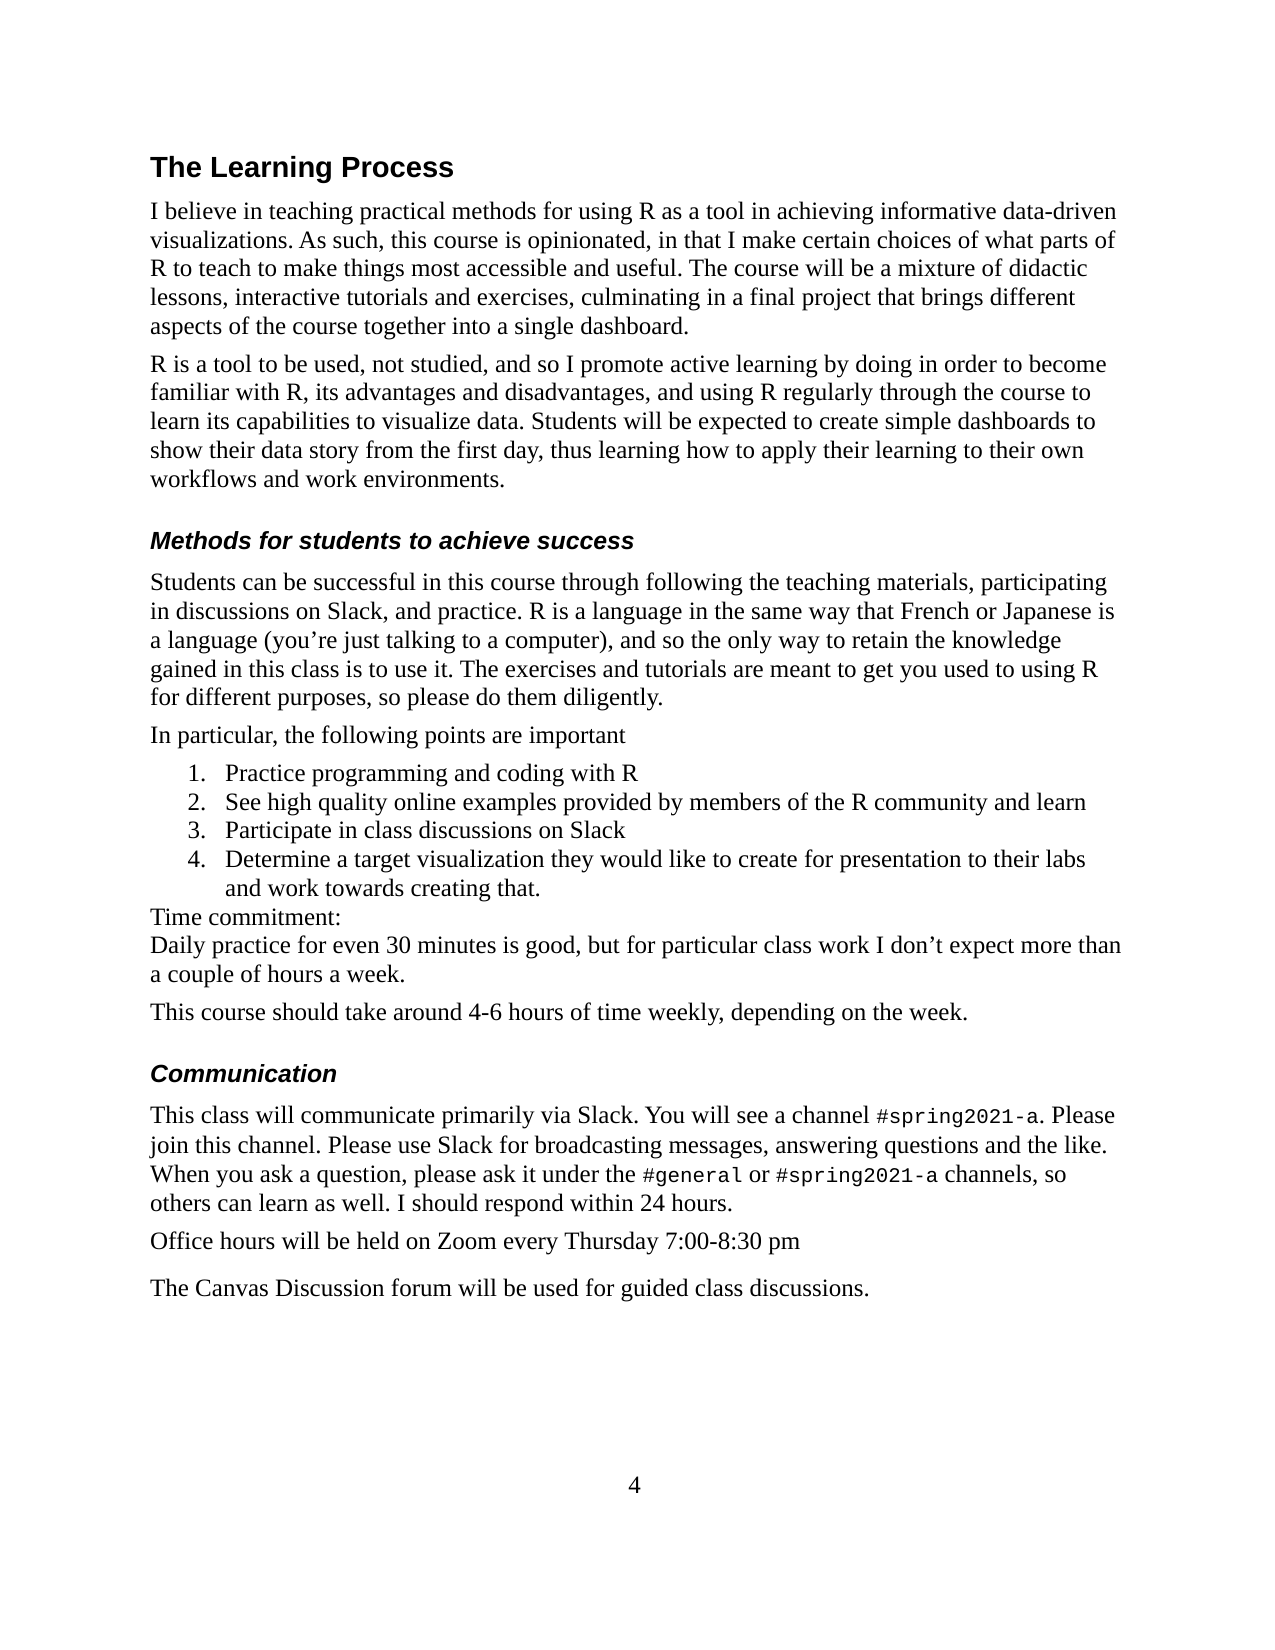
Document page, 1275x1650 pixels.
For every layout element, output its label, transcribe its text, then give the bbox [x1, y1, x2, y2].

subtitle Methods for students to achieve success [150, 526, 1125, 555]
text This class will communicate primarily via Slack. You will see a channel #spring2021-a. Please join this channel. Please use Slack for broadcasting messages, answering questions and the like. When you ask a question, please ask it under the #general or #spring2021-a channels, so others can learn as well. I should respond within 24 hours. [150, 1101, 1125, 1217]
text This course should take around 4-6 hours of time weekly, depending on the week. [150, 997, 1125, 1026]
text Students can be successful in this course through following the teaching materials, participating in discussions on Slack, and practice. R is a language in the same way that French or Japanese is a language (you’re just talking to a computer), and so the only way to retain the knowledge gained in this class is to use it. The exercises and tutorials are meant to get you used to using R for different purposes, so please do them diligently. [150, 567, 1125, 711]
list Practice programming and coding with R [187, 758, 1125, 787]
text In particular, the following points are important [150, 720, 1125, 749]
subtitle Communication [150, 1059, 1125, 1088]
text R is a tool to be used, not studied, and so I promote active learning by doing in order to become familiar with R, its advantages and disadvantages, and using R regularly through the course to learn its capabilities to visualize data. Students will be expected to create simple dashboards to show their data story from the first day, thus learning how to apply their learning to their own workflows and work environments. [150, 349, 1125, 492]
text Office hours will be held on Zoom every Thursday 7:00-8:30 pm [150, 1226, 1125, 1255]
text The Canvas Discussion forum will be used for guided class discussions. [150, 1273, 1125, 1302]
text Time commitment: Daily practice for even 30 minutes is good, but for particular class work I don’t expect more than a couple of hours a week. [150, 902, 1125, 988]
list See high quality online examples provided by members of the R community and learn [187, 787, 1125, 815]
list Determine a target visualization they would like to create for presentation to their labs and work towards creating that. [187, 844, 1125, 902]
list Participate in class discussions on Slack [187, 815, 1125, 844]
subtitle The Learning Process [150, 150, 1125, 183]
text I believe in teaching practical methods for using R as a tool in achieving informative data-driven visualizations. As such, this course is opinionated, in that I make certain choices of what parts of R to teach to make things most accessible and useful. The course will be a mixture of didactic lessons, interactive tutorials and exercises, culminating in a final project that brings different aspects of the course together into a single dashboard. [150, 196, 1125, 340]
